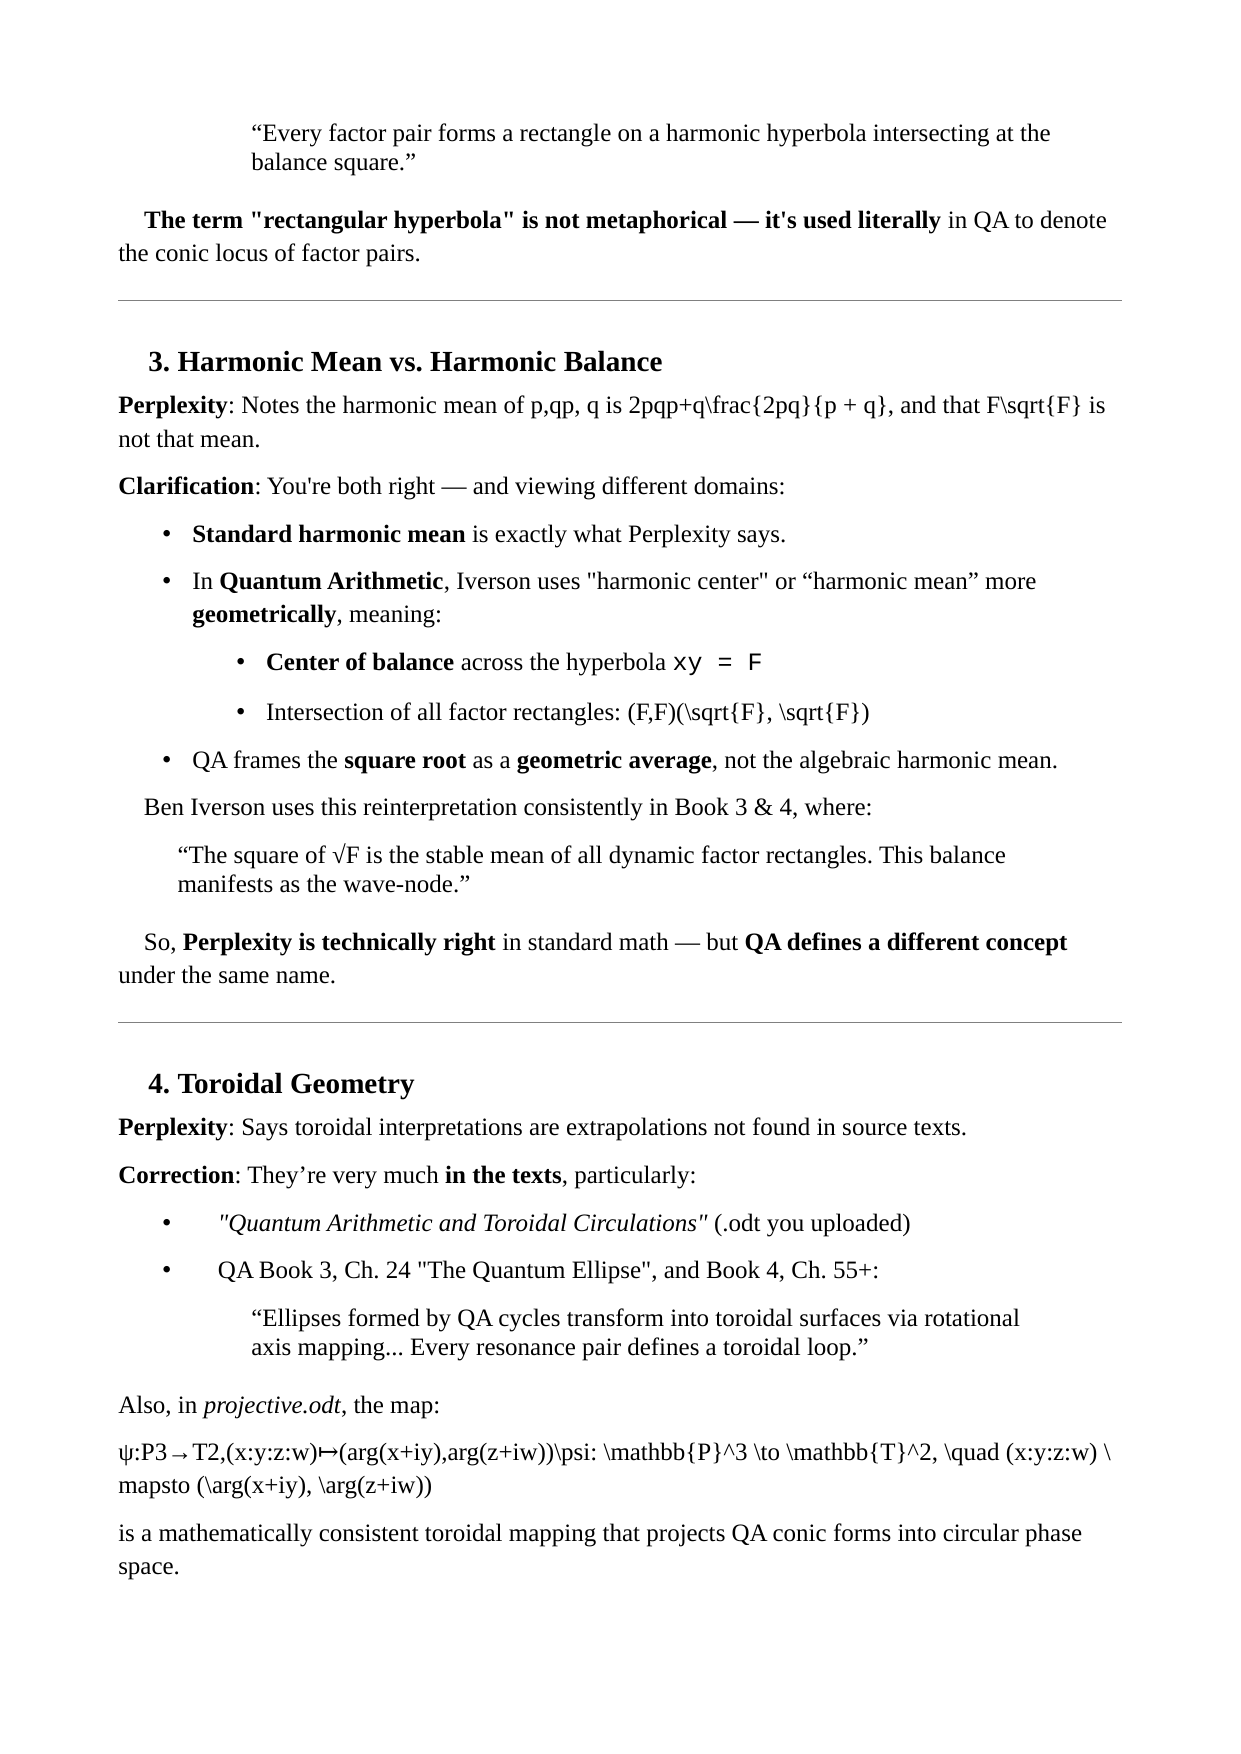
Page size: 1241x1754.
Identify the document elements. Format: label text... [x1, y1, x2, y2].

text Also, in projective.odt, the map: [118, 1390, 1122, 1418]
list QA frames the square root as a geometric average, not the algebraic harmonic mean. [162, 745, 1122, 773]
subtitle 🔹 4. Toroidal Geometry [118, 1066, 1122, 1100]
text ψ:P3→T2,(x:y:z:w)↦(arg⁡(x+iy),arg⁡(z+iw))\psi: \mathbb{P}^3 \to \mathbb{T}^2, \quad (x:y:z:w) \mapsto (\arg(x+iy), \arg(z+iw)) [118, 1437, 1122, 1499]
text Perplexity: Notes the harmonic mean of p,qp, q is 2pqp+q\frac{2pq}{p + q}, and that F\sqrt{F} is not that mean. [118, 391, 1122, 452]
text is a mathematically consistent toroidal mapping that projects QA conic forms into circular phase space. [118, 1518, 1122, 1580]
list 📄 "Quantum Arithmetic and Toroidal Circulations" (.odt you uploaded) [162, 1208, 1122, 1236]
text “The square of √F is the stable mean of all dynamic factor rectangles. This balance manifests as the wave-node.” [177, 840, 1063, 897]
subtitle 🔹 3. Harmonic Mean vs. Harmonic Balance [118, 344, 1122, 378]
list “Every factor pair forms a rectangle on a harmonic hyperbola intersecting at the balance square.” [222, 118, 1063, 176]
list In Quantum Arithmetic, Iverson uses "harmonic center" or “harmonic mean” more geometrically, meaning: [162, 566, 1122, 628]
list “Ellipses formed by QA cycles transform into toroidal surfaces via rotational axis mapping... Every resonance pair defines a toroidal loop.” [222, 1303, 1063, 1360]
text Clarification: You're both right — and viewing different domains: [118, 471, 1122, 500]
list Intersection of all factor rectangles: (F,F)(\sqrt{F}, \sqrt{F}) [236, 697, 1122, 726]
text Correction: They’re very much in the texts, particularly: [118, 1160, 1122, 1189]
list Standard harmonic mean is exactly what Perplexity says. [162, 519, 1122, 548]
list Center of balance across the hyperbola xy = F [236, 647, 1122, 678]
list 📘 QA Book 3, Ch. 24 "The Quantum Ellipse", and Book 4, Ch. 55+: [162, 1255, 1122, 1284]
text 💡 The term "rectangular hyperbola" is not metaphorical — it's used literally in QA to denote the conic locus of factor pairs. [118, 205, 1122, 267]
text 📘 Ben Iverson uses this reinterpretation consistently in Book 3 & 4, where: [118, 792, 1122, 821]
text Perplexity: Says toroidal interpretations are extrapolations not found in source texts. [118, 1112, 1122, 1141]
text ✅ So, Perplexity is technically right in standard math — but QA defines a different concept under the same name. [118, 927, 1122, 989]
